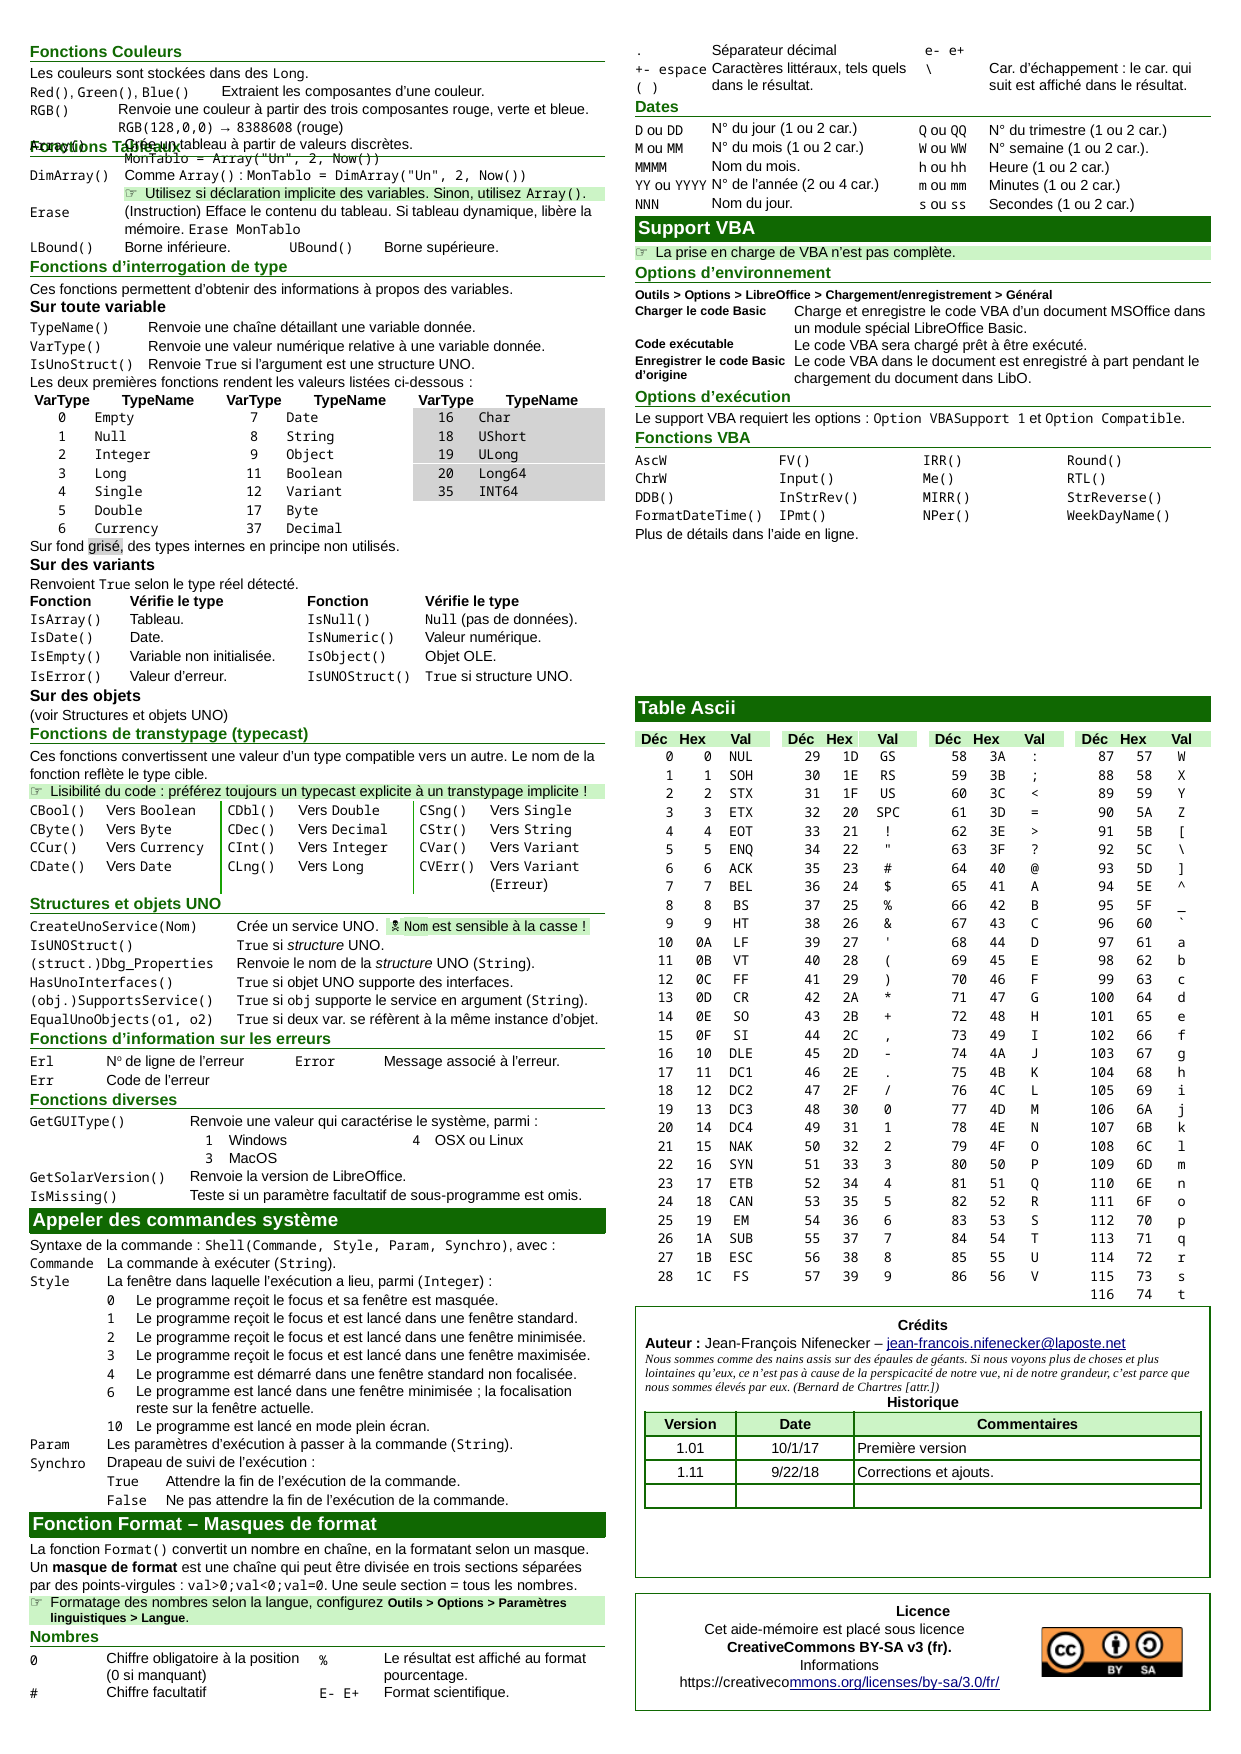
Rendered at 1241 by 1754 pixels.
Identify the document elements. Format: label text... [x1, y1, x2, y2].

subtitle Structures et objets UNO [29, 896, 605, 914]
table_cell DLE [712, 1044, 770, 1062]
text Sur fond grisé, des types internes en principe non utilisés. [29, 538, 605, 555]
table_cell 72 [929, 1007, 967, 1025]
table_cell [384, 1070, 605, 1089]
table_cell K [1005, 1063, 1064, 1081]
table_cell INT64 [478, 482, 605, 501]
table_cell E [1005, 951, 1064, 970]
table_cell [30, 1383, 107, 1416]
table_header VarType [413, 391, 478, 408]
text La fonction Format() convertit un nombre en chaîne, en la formatant selon un masque. [29, 1540, 605, 1558]
table_cell StrReverse() [1067, 488, 1211, 506]
table_cell 101 [1075, 1007, 1114, 1025]
table_cell 2E [820, 1063, 858, 1081]
table_cell Erase [30, 203, 124, 238]
table_header 0 [30, 1650, 106, 1683]
table_cell 8 [859, 1248, 917, 1266]
table_cell 26 [820, 914, 858, 933]
table_cell Vers Long [298, 857, 413, 894]
text Syntaxe de la commande : Shell(Commande, Style, Param, Synchro), avec : [29, 1236, 605, 1253]
table_cell 71 [929, 988, 967, 1007]
table_cell 42 [967, 896, 1005, 914]
table_cell Boolean [286, 464, 413, 482]
table_cell 20 [413, 464, 478, 482]
table_cell RTL() [1067, 469, 1211, 488]
table_cell 5 [635, 840, 673, 858]
table_cell 72 [1114, 1248, 1152, 1266]
table_cell 70 [1114, 1211, 1152, 1229]
table_cell Vers Currency [106, 838, 220, 857]
table_cell 80 [929, 1155, 967, 1174]
table_cell 22/09/2018 [737, 1461, 853, 1483]
table_cell CStr() [414, 820, 490, 838]
table_cell 49 [967, 1025, 1005, 1044]
subtitle Sur toute variable [29, 300, 605, 316]
table_cell 89 [1075, 784, 1114, 803]
table_cell 67 [1114, 1044, 1152, 1062]
table_cell 1B [673, 1248, 712, 1266]
table_header Round() [1067, 451, 1211, 469]
text ☞ Formatage des nombres selon la langue, configurez Outils > Options > Paramètres linguistiques > Langue. [29, 1596, 605, 1625]
table_cell 44 [967, 933, 1005, 951]
table_cell 1 [190, 1131, 228, 1149]
table_cell 6 [30, 519, 94, 538]
table_cell ! [859, 821, 917, 840]
table_cell 3 [673, 803, 712, 821]
table_cell 50 [782, 1137, 820, 1155]
table_cell 41 [967, 877, 1005, 896]
table_cell 100 [1075, 988, 1114, 1007]
table_header Drapeau de suivi de l’exécution : [107, 1454, 605, 1472]
table_header Déc [635, 731, 673, 747]
table_cell [ [1152, 821, 1211, 840]
table_header AscW [635, 451, 779, 469]
table_cell 22 [820, 840, 858, 858]
table_cell Long [94, 464, 221, 482]
table_cell True si structure UNO. [425, 665, 605, 686]
table_cell 8 [635, 896, 673, 914]
table_header Val [712, 731, 770, 747]
table_cell 0E [673, 1007, 712, 1025]
table_cell T [1005, 1229, 1064, 1248]
text Un masque de format est une chaîne qui peut être divisée en trois sections séparées par des points-virgules : val>0;val<0;val=0. Une seule section = tous les nombres. [29, 1558, 605, 1594]
table_cell 69 [929, 951, 967, 970]
table_cell 11 [673, 1063, 712, 1081]
subtitle Appeler des commandes système [31, 1209, 605, 1233]
table_header CreateUnoService(Nom) [30, 917, 236, 936]
table_header Hex [1114, 731, 1152, 747]
table_cell CAN [712, 1192, 770, 1211]
table_cell NNN [635, 195, 711, 213]
table_cell 13 [673, 1100, 712, 1118]
table_cell 56 [782, 1248, 820, 1266]
table_cell 61 [929, 803, 967, 821]
table_cell CLng() [222, 857, 298, 894]
table_cell Séparateur décimal [712, 41, 918, 60]
table_cell 6B [1114, 1118, 1152, 1137]
table_cell Renvoie True si l’argument est une structure UNO. [148, 355, 605, 374]
table_cell 73 [929, 1025, 967, 1044]
table_cell 5 [673, 840, 712, 858]
table_cell SOH [712, 766, 770, 784]
table_cell l [1152, 1137, 1211, 1155]
table_cell 12 [673, 1081, 712, 1099]
table_cell 10 [673, 1044, 712, 1062]
subtitle Support VBA [636, 217, 1210, 241]
table_cell 81 [929, 1174, 967, 1192]
table_cell IsNumeric() [307, 628, 425, 647]
table_header Fonction [307, 593, 425, 610]
table_cell s [1152, 1266, 1211, 1285]
table_cell 10 [635, 933, 673, 951]
table_cell e- e+ [919, 41, 989, 60]
table_cell FormatDateTime() [635, 506, 779, 525]
table_cell DC2 [712, 1081, 770, 1099]
table_cell ` [1152, 914, 1211, 933]
table_cell C [1005, 914, 1064, 933]
table_cell +- espace ( ) [635, 60, 712, 97]
table_cell Le programme est lancé dans une fenêtre minimisée ; la focalisation reste sur la fenêtre actuelle. [136, 1383, 605, 1416]
table_cell 116 [1075, 1285, 1114, 1294]
table_header Red(), Green(), Blue() [30, 83, 221, 101]
table_cell M ou MM [635, 139, 711, 157]
table_header Renvoie une chaîne détaillant une variable donnée. [148, 318, 605, 337]
table_cell o [1152, 1192, 1211, 1211]
table_cell 66 [1114, 1025, 1152, 1044]
table_header Commande [30, 1254, 107, 1272]
table_cell Renvoie une valeur numérique relative à une variable donnée. [148, 337, 605, 355]
table_cell Car. d’échappement : le car. qui suit est affiché dans le résultat. [989, 60, 1211, 97]
table_header Vers Double [298, 801, 413, 819]
table_cell 37 [782, 896, 820, 914]
table_cell True [107, 1472, 166, 1491]
table_cell 57 [1114, 747, 1152, 766]
table_cell 30 [782, 766, 820, 784]
table_cell 1.01 [646, 1437, 735, 1459]
table_cell > [1005, 821, 1064, 840]
table_cell 0 [859, 1100, 917, 1118]
table_cell 35 [413, 482, 478, 501]
table_cell UShort [478, 426, 605, 445]
table_cell 4E [967, 1118, 1005, 1137]
table_cell + [859, 1007, 917, 1025]
table_cell 5D [1114, 859, 1152, 877]
table_cell 14 [635, 1007, 673, 1025]
table_cell 3F [967, 840, 1005, 858]
table_cell [30, 1365, 107, 1383]
table_header FV() [779, 451, 923, 469]
table_cell IsNull() [307, 610, 425, 628]
table_cell 62 [1114, 951, 1152, 970]
table_cell 43 [967, 914, 1005, 933]
table_cell % [859, 896, 917, 914]
table_cell Vers String [490, 820, 605, 838]
table_header Error [295, 1052, 383, 1070]
table_header D ou DD [635, 120, 711, 139]
table_cell L [1005, 1081, 1064, 1099]
table_header VarType [221, 391, 286, 408]
table_cell 63 [929, 840, 967, 858]
table_cell [30, 1309, 107, 1328]
table_cell Me() [923, 469, 1067, 488]
table_cell [435, 1150, 605, 1168]
table_cell 1 [859, 1118, 917, 1137]
table_cell Variant [286, 482, 413, 501]
table_header No de ligne de l’erreur [106, 1052, 295, 1070]
table_cell 6A [1114, 1100, 1152, 1118]
table_cell 0C [673, 970, 712, 988]
table_header Vérifie le type [425, 593, 605, 610]
table_cell 7 [635, 877, 673, 896]
table_cell Le code VBA sera chargé prêt à être exécuté. [794, 336, 1211, 353]
table_header Cet aide-mémoire est placé sous licence CreativeCommons BY-SA v3 (fr). Informations https://creativecommons.org/licenses/by-sa/3.0/fr/ [645, 1620, 1034, 1691]
table_cell 67 [929, 914, 967, 933]
table_cell Vers Byte [106, 820, 220, 838]
table_cell 75 [929, 1063, 967, 1081]
table_cell US [859, 784, 917, 803]
table_cell False [107, 1491, 166, 1509]
table_cell 3A [967, 747, 1005, 766]
table_cell 92 [1075, 840, 1114, 858]
table_cell HT [712, 914, 770, 933]
table_cell A [1005, 877, 1064, 896]
table_cell # [30, 1684, 106, 1702]
table_cell 38 [782, 914, 820, 933]
table_cell E- E+ [313, 1684, 383, 1702]
text Le support VBA requiert les options : Option VBASupport 1 et Option Compatible. [635, 409, 1211, 427]
table_cell 5C [1114, 840, 1152, 858]
subtitle Fonctions diverses [29, 1091, 605, 1109]
table_cell Y [1152, 784, 1211, 803]
table_cell 9 [635, 914, 673, 933]
table_cell 0 [107, 1291, 136, 1309]
table_cell [30, 1291, 107, 1309]
table_cell EqualUnoObjects(o1, o2) [30, 1010, 236, 1028]
table_cell ; [1005, 766, 1064, 784]
table_cell True si structure UNO. [236, 936, 605, 954]
table_cell IsUNOStruct() [307, 665, 425, 686]
table_cell String [286, 426, 413, 445]
table_cell True si deux var. se réfèrent à la même instance d’objet. [236, 1010, 605, 1028]
table_cell 63 [1114, 970, 1152, 988]
table_cell 2 [635, 784, 673, 803]
table_cell 1 [673, 766, 712, 784]
table_cell IsArray() [30, 610, 129, 628]
table_cell IsDate() [30, 628, 129, 647]
table_cell SYN [712, 1155, 770, 1174]
table_header CDbl() [222, 801, 298, 819]
table_cell 3 [107, 1346, 136, 1365]
table_cell = [1005, 803, 1064, 821]
table_header IRR() [923, 451, 1067, 469]
table_cell 25 [635, 1211, 673, 1229]
table_cell 32 [820, 1137, 858, 1155]
table_header Crée un service UNO.  Nom est sensible à la casse ! [236, 917, 605, 936]
table_cell Comme Array() : MonTablo = DimArray("Un", 2, Now()) ☞ Utilisez si déclaration implicite des variables. Sinon, utilisez Array(). [124, 166, 605, 187]
table_cell 6 [673, 859, 712, 877]
table_cell N [1005, 1118, 1064, 1137]
table_cell 4A [967, 1044, 1005, 1062]
table_cell 97 [1075, 933, 1114, 951]
table_cell Valeur d’erreur. [130, 665, 307, 686]
table_cell 73 [1114, 1266, 1152, 1285]
table_cell ] [1152, 859, 1211, 877]
table_cell Tableau. [130, 610, 307, 628]
table_cell 68 [1114, 1063, 1152, 1081]
table_cell CInt() [222, 838, 298, 857]
table_cell 86 [929, 1266, 967, 1285]
table_cell b [1152, 951, 1211, 970]
table_cell 113 [1075, 1229, 1114, 1248]
table_header Val [1152, 731, 1211, 747]
table_cell 0F [673, 1025, 712, 1044]
table_cell Code de l’erreur [106, 1070, 295, 1089]
table_cell h [1152, 1063, 1211, 1081]
table_cell EOT [712, 821, 770, 840]
table_cell 107 [1075, 1118, 1114, 1137]
table_cell 18 [635, 1081, 673, 1099]
table_cell 3 [30, 464, 94, 482]
table_header CSng() [414, 801, 490, 819]
table_cell Borne supérieure. [384, 238, 605, 257]
title Historique [645, 1394, 1201, 1411]
table_cell 53 [967, 1211, 1005, 1229]
table_cell STX [712, 784, 770, 803]
table_cell 93 [1075, 859, 1114, 877]
subtitle Fonctions Couleurs [29, 43, 605, 62]
table_cell 6D [1114, 1155, 1152, 1174]
table_cell 41 [782, 970, 820, 988]
table_cell Nom du jour. [711, 195, 918, 213]
table_cell h ou hh [919, 158, 989, 176]
table_cell 58 [929, 747, 967, 766]
table_cell Le programme est lancé en mode plein écran. [136, 1416, 605, 1435]
table_cell ( [859, 951, 917, 970]
table_cell InStrRev() [779, 488, 923, 506]
table_cell a [1152, 933, 1211, 951]
table_cell 21 [635, 1137, 673, 1155]
table_cell 2B [820, 1007, 858, 1025]
table_cell 82 [929, 1192, 967, 1211]
subtitle Options d’exécution [635, 388, 1211, 406]
table_cell i [1152, 1081, 1211, 1099]
table_cell 110 [1075, 1174, 1114, 1192]
table_cell # [859, 859, 917, 877]
table_cell 0D [673, 988, 712, 1007]
table_cell WeekDayName() [1067, 506, 1211, 525]
table_cell NPer() [923, 506, 1067, 525]
table_cell 7 [673, 877, 712, 896]
subtitle Nombres [29, 1629, 605, 1647]
table_cell Err [30, 1070, 106, 1089]
table_cell 12 [221, 482, 286, 501]
table_cell 49 [782, 1118, 820, 1137]
table_cell c [1152, 970, 1211, 988]
table_cell 54 [782, 1211, 820, 1229]
table_cell 6 [107, 1383, 136, 1416]
table_cell 1C [673, 1266, 712, 1285]
table_cell 17 [221, 501, 286, 519]
table_cell 36 [820, 1211, 858, 1229]
table_cell 14 [673, 1118, 712, 1137]
table_cell Byte [286, 501, 413, 519]
text Outils > Options > LibreOffice > Chargement/enregistrement > Général [635, 286, 1211, 303]
table_cell LF [712, 933, 770, 951]
table_cell H [1005, 1007, 1064, 1025]
text Ces fonctions convertissent une valeur d’un type compatible vers un autre. Le nom de la fonction reflète le type cible. [29, 747, 605, 783]
text ☞ Lisibilité du code : préférez toujours un typecast explicite à un transtypage implicite ! [29, 784, 605, 799]
table_cell 39 [782, 933, 820, 951]
subtitle Fonctions d’information sur les erreurs [29, 1030, 605, 1049]
table_cell 01/10/2017 [737, 1437, 853, 1459]
table_cell IsUNOStruct() [30, 936, 236, 954]
table_cell 28 [820, 951, 858, 970]
table_cell 79 [929, 1137, 967, 1155]
picture [1041, 1627, 1183, 1677]
table_cell 5B [1114, 821, 1152, 840]
table_cell 52 [967, 1192, 1005, 1211]
table_cell Chiffre facultatif [106, 1684, 313, 1702]
table_cell 87 [1075, 747, 1114, 766]
table_header TypeName [94, 391, 221, 408]
table_cell W [1152, 747, 1211, 766]
table_cell EM [712, 1211, 770, 1229]
table_cell g [1152, 1044, 1211, 1062]
table_cell Le programme est démarré dans une fenêtre standard non focalisée. [136, 1365, 605, 1383]
table_cell 29 [782, 747, 820, 766]
table_cell [30, 1328, 107, 1346]
table_cell Param [30, 1435, 107, 1453]
table_cell Corrections et ajouts. [855, 1461, 1200, 1483]
table_cell 56 [967, 1266, 1005, 1285]
table_cell 2 [859, 1137, 917, 1155]
table_cell s ou ss [919, 195, 989, 213]
table_cell MIRR() [923, 488, 1067, 506]
table_cell [413, 501, 478, 519]
table_cell MMMM [635, 158, 711, 176]
table_cell B [1005, 896, 1064, 914]
table_cell CDec() [222, 820, 298, 838]
text Ces fonctions permettent d’obtenir des informations à propos des variables. [29, 280, 605, 298]
table_cell IsMissing() [30, 1187, 189, 1205]
table_cell q [1152, 1229, 1211, 1248]
table_header Crée un tableau à partir de valeurs discrètes. MonTablo = Array("Un", 2, Now()) [124, 157, 605, 166]
table_header Vers Single [490, 801, 605, 819]
table_cell 27 [635, 1248, 673, 1266]
subtitle Table Ascii [636, 697, 1210, 721]
table_cell 6 [859, 1211, 917, 1229]
table_cell Code exécutable [635, 336, 794, 353]
table_header Renvoie une couleur à partir des trois composantes rouge, verte et bleue. RGB(128,0,0) → 8388608 (rouge) [118, 101, 605, 136]
table_cell 0A [673, 933, 712, 951]
table_cell 5 [859, 1192, 917, 1211]
table_cell Secondes (1 ou 2 car.) [989, 195, 1211, 213]
table_header Vérifie le type [130, 593, 307, 610]
table_header N° du jour (1 ou 2 car.) [711, 120, 918, 139]
table_cell Decimal [286, 519, 413, 538]
table_header Chiffre obligatoire à la position (0 si manquant) [106, 1650, 313, 1683]
table_header Hex [673, 731, 712, 747]
table_cell 4 [30, 482, 94, 501]
table_cell 17 [635, 1063, 673, 1081]
table_cell 1F [820, 784, 858, 803]
table_cell SO [712, 1007, 770, 1025]
table_cell r [1152, 1248, 1211, 1266]
table_cell 68 [929, 933, 967, 951]
table_cell 70 [929, 970, 967, 988]
table_cell 37 [820, 1229, 858, 1248]
table_cell 66 [929, 896, 967, 914]
table_cell e [1152, 1007, 1211, 1025]
table_header [1034, 1620, 1187, 1691]
table_cell 4C [967, 1081, 1005, 1099]
table_cell 2 [107, 1328, 136, 1346]
table_cell 88 [1075, 766, 1114, 784]
table_cell (struct.)Dbg_Properties [30, 954, 236, 973]
table_cell 2 [30, 445, 94, 463]
table_cell Enregistrer le code Basic d’origine [635, 353, 794, 386]
table_cell R [1005, 1192, 1064, 1211]
table_cell 1 [107, 1309, 136, 1328]
table_cell 42 [782, 988, 820, 1007]
table_cell 39 [820, 1266, 858, 1285]
table_cell BEL [712, 877, 770, 896]
table_header Déc [929, 731, 967, 747]
table_cell 2C [820, 1025, 858, 1044]
table_cell 111 [1075, 1192, 1114, 1211]
table_cell 4D [967, 1100, 1005, 1118]
table_cell Minutes (1 ou 2 car.) [989, 176, 1211, 194]
table_cell 10 [107, 1416, 136, 1435]
table_cell [30, 1472, 107, 1491]
table_cell 105 [1075, 1081, 1114, 1099]
table_cell 3 [190, 1150, 228, 1168]
table_cell SPC [859, 803, 917, 821]
table_cell : [1005, 747, 1064, 766]
table_cell ETB [712, 1174, 770, 1192]
table_cell $ [859, 877, 917, 896]
table_cell 7 [859, 1229, 917, 1248]
table_cell _ [1152, 896, 1211, 914]
table_header VarType [30, 391, 94, 408]
table_cell [397, 1150, 434, 1168]
table_cell 95 [1075, 896, 1114, 914]
table_cell 83 [929, 1211, 967, 1229]
table_header % [313, 1650, 383, 1683]
table_cell 52 [782, 1174, 820, 1192]
table_cell S [1005, 1211, 1064, 1229]
subtitle Fonctions d’interrogation de type [29, 258, 605, 277]
table_cell 98 [1075, 951, 1114, 970]
table_header TypeName [478, 391, 605, 408]
table_cell 40 [782, 951, 820, 970]
table_cell 45 [782, 1044, 820, 1062]
table_header Hex [820, 731, 858, 747]
subtitle Fonctions de transtypage (typecast) [29, 726, 605, 744]
table_cell Ne pas attendre la fin de l’exécution de la commande. [166, 1491, 605, 1509]
table_cell N° de l’année (2 ou 4 car.) [711, 176, 918, 194]
table_cell 62 [929, 821, 967, 840]
table_cell ESC [712, 1248, 770, 1266]
table_header Charge et enregistre le code VBA d’un document MSOffice dans un module spécial LibreOffice Basic. [794, 303, 1211, 336]
table_cell 74 [1114, 1285, 1152, 1294]
table_header Version [646, 1413, 735, 1435]
table_cell 47 [967, 988, 1005, 1007]
table_cell NUL [712, 747, 770, 766]
table_cell 53 [782, 1192, 820, 1211]
table_cell Attendre la fin de l’exécution de la commande. [166, 1472, 605, 1491]
table_cell Style [30, 1272, 107, 1291]
table_cell 9 [221, 445, 286, 463]
table_cell 36 [782, 877, 820, 896]
table_cell 48 [782, 1100, 820, 1118]
table_cell 24 [635, 1192, 673, 1211]
table_cell 18 [673, 1192, 712, 1211]
table_cell Teste si un paramètre facultatif de sous-programme est omis. [190, 1187, 605, 1205]
table_cell 0 [635, 747, 673, 766]
table_cell 4B [967, 1063, 1005, 1081]
table_cell 6F [1114, 1192, 1152, 1211]
table_cell 71 [1114, 1229, 1152, 1248]
table_cell (Instruction) Efface le contenu du tableau. Si tableau dynamique, libère la mémoire. Erase MonTablo [124, 203, 605, 238]
table_cell Borne inférieure. [124, 238, 289, 257]
table_cell f [1152, 1025, 1211, 1044]
text Nous sommes comme des nains assis sur des épaules de géants. Si nous voyons plus de choses et plus lointaines qu’eux, ce n’est pas à cause de la perspicacité de notre vue, ni de notre grandeur, c’est parce que nous sommes élevés par eux. (Bernard de Chartres [attr.]) [645, 1352, 1201, 1394]
table_cell 64 [929, 859, 967, 877]
table_header Renvoie une valeur qui caractérise le système, parmi : [190, 1113, 605, 1131]
table_cell 91 [1075, 821, 1114, 840]
table_cell Null [94, 426, 221, 445]
table_cell 108 [1075, 1137, 1114, 1155]
table_cell SI [712, 1025, 770, 1044]
table_cell < [1005, 784, 1064, 803]
table_cell LBound() [30, 238, 124, 257]
table_cell CVErr() [414, 857, 490, 894]
table_cell Caractères littéraux, tels quels dans le résultat. [712, 60, 918, 97]
table_cell 48 [967, 1007, 1005, 1025]
table_header TypeName() [30, 318, 148, 337]
table_cell Date. [130, 628, 307, 647]
table_cell [30, 1346, 107, 1365]
table_cell . [635, 41, 712, 60]
table_cell Vers Decimal [298, 820, 413, 838]
table_cell 2D [820, 1044, 858, 1062]
table_cell 46 [967, 970, 1005, 988]
table_cell Le programme reçoit le focus et est lancé dans une fenêtre standard. [136, 1309, 605, 1328]
table_cell 6C [1114, 1137, 1152, 1155]
table_cell Currency [94, 519, 221, 538]
table_header Extraient les composantes d’une couleur. [221, 83, 605, 101]
table_cell 2F [820, 1081, 858, 1099]
table_cell 0B [673, 951, 712, 970]
table_cell ? [1005, 840, 1064, 858]
table_cell & [859, 914, 917, 933]
table_cell 7 [221, 408, 286, 426]
table_cell 23 [635, 1174, 673, 1192]
table_cell 11 [635, 951, 673, 970]
text Renvoient True selon le type réel détecté. [29, 576, 605, 593]
table_cell CVar() [414, 838, 490, 857]
table_cell 45 [967, 951, 1005, 970]
table_cell 57 [782, 1266, 820, 1285]
table_cell 27 [820, 933, 858, 951]
table_cell 99 [1075, 970, 1114, 988]
table_header Array() [30, 157, 124, 166]
table_cell 74 [929, 1044, 967, 1062]
title Crédits [645, 1316, 1201, 1334]
table_cell [30, 1491, 107, 1509]
table_cell 32 [782, 803, 820, 821]
table_header Val [1005, 731, 1064, 747]
table_cell La fenêtre dans laquelle l’exécution a lieu, parmi (Integer) : [107, 1272, 605, 1291]
table_cell n [1152, 1174, 1211, 1192]
table_cell 24 [820, 877, 858, 896]
table_cell 28 [635, 1266, 673, 1285]
table_cell [30, 1131, 189, 1149]
table_cell Vers Integer [298, 838, 413, 857]
table_cell 65 [929, 877, 967, 896]
table_cell 60 [1114, 914, 1152, 933]
text ☞ La prise en charge de VBA n’est pas complète. [635, 246, 1211, 260]
text Les couleurs sont stockées dans des Long. [29, 65, 605, 82]
table_cell \ [1152, 840, 1211, 858]
table_cell CByte() [30, 820, 106, 838]
table_cell 51 [967, 1174, 1005, 1192]
table_header Synchro [30, 1454, 107, 1472]
table_cell O [1005, 1137, 1064, 1155]
table_cell Input() [779, 469, 923, 488]
table_cell GetSolarVersion() [30, 1168, 189, 1187]
table_cell 60 [929, 784, 967, 803]
table_cell 3C [967, 784, 1005, 803]
table_cell 20 [635, 1118, 673, 1137]
table_cell 61 [1114, 933, 1152, 951]
table_cell IsObject() [307, 647, 425, 665]
table_header Charger le code Basic [635, 303, 794, 336]
table_cell 47 [782, 1081, 820, 1099]
table_cell J [1005, 1044, 1064, 1062]
table_cell Le programme reçoit le focus et est lancé dans une fenêtre maximisée. [136, 1346, 605, 1365]
table_cell 1D [820, 747, 858, 766]
table_cell HasUnoInterfaces() [30, 973, 236, 991]
table_cell 96 [1075, 914, 1114, 933]
table_cell Les paramètres d’exécution à passer à la commande (String). [107, 1435, 605, 1453]
table_header CBool() [30, 801, 106, 819]
table_cell 115 [1075, 1266, 1114, 1285]
table_cell 103 [1075, 1044, 1114, 1062]
table_cell 35 [782, 859, 820, 877]
table_cell Q [1005, 1174, 1064, 1192]
table_cell 1A [673, 1229, 712, 1248]
table_cell 3E [967, 821, 1005, 840]
table_cell CR [712, 988, 770, 1007]
table_header Val [859, 731, 917, 747]
table_cell Object [286, 445, 413, 463]
table_cell DC1 [712, 1063, 770, 1081]
table_cell FF [712, 970, 770, 988]
subtitle Sur des objets [29, 688, 605, 704]
table_cell 3 [859, 1155, 917, 1174]
table_cell BS [712, 896, 770, 914]
table_cell MacOS [229, 1150, 397, 1168]
table_cell 44 [782, 1025, 820, 1044]
table_header N° du trimestre (1 ou 2 car.) [989, 120, 1211, 139]
table_cell Date [286, 408, 413, 426]
table_cell 16 [413, 408, 478, 426]
table_cell DC3 [712, 1100, 770, 1118]
table_cell W ou WW [919, 139, 989, 157]
table_cell 19 [673, 1211, 712, 1229]
table_cell G [1005, 988, 1064, 1007]
table_cell 0 [673, 747, 712, 766]
table_cell 46 [782, 1063, 820, 1081]
table_cell 15 [673, 1137, 712, 1155]
text Plus de détails dans l’aide en ligne. [635, 525, 1211, 543]
table_cell 22 [635, 1155, 673, 1174]
table_cell Le code VBA dans le document est enregistré à part pendant le chargement du document dans LibO. [794, 353, 1211, 386]
table_cell 3 [635, 803, 673, 821]
table_cell Double [94, 501, 221, 519]
table_header RGB() [30, 101, 118, 136]
table_cell Valeur numérique. [425, 628, 605, 647]
table_cell 4F [967, 1137, 1005, 1155]
table_cell Z [1152, 803, 1211, 821]
table_cell Long64 [478, 464, 605, 482]
table_cell 106 [1075, 1100, 1114, 1118]
table_cell 37 [221, 519, 286, 538]
table_cell \ [919, 60, 989, 97]
table_cell FS [712, 1266, 770, 1285]
table_header Déc [782, 731, 820, 747]
table_cell 76 [929, 1081, 967, 1099]
table_cell P [1005, 1155, 1064, 1174]
table_cell SUB [712, 1229, 770, 1248]
table_cell 15 [635, 1025, 673, 1044]
table_cell 30 [820, 1100, 858, 1118]
table_cell 35 [820, 1192, 858, 1211]
table_cell VT [712, 951, 770, 970]
table_cell Vers Variant [490, 838, 605, 857]
table_cell Char [478, 408, 605, 426]
table_cell 5A [1114, 803, 1152, 821]
table_cell Empty [94, 408, 221, 426]
table_cell 23 [820, 859, 858, 877]
table_cell 50 [967, 1155, 1005, 1174]
table_cell 55 [782, 1229, 820, 1248]
table_cell Le programme reçoit le focus et est lancé dans une fenêtre minimisée. [136, 1328, 605, 1346]
table_cell UBound() [289, 238, 384, 257]
table_cell 59 [1114, 784, 1152, 803]
table_header GetGUIType() [30, 1113, 189, 1131]
table_cell 54 [967, 1229, 1005, 1248]
table_cell OSX ou Linux [435, 1131, 605, 1149]
table_cell 51 [782, 1155, 820, 1174]
table_cell 4 [673, 821, 712, 840]
table_cell True si objet UNO supporte des interfaces. [236, 973, 605, 991]
text Les deux premières fonctions rendent les valeurs listées ci-dessous : [29, 374, 605, 391]
table_cell GS [859, 747, 917, 766]
table_cell 34 [782, 840, 820, 858]
table_cell [478, 519, 605, 538]
table_cell 12 [635, 970, 673, 988]
table_cell m ou mm [919, 176, 989, 194]
table_cell [989, 41, 1211, 60]
table_header Date [737, 1413, 853, 1435]
table_cell IsEmpty() [30, 647, 129, 665]
table_cell 5 [30, 501, 94, 519]
table_header Fonction [30, 593, 129, 610]
table_cell 59 [929, 766, 967, 784]
table_cell N° semaine (1 ou 2 car.). [989, 139, 1211, 157]
table_cell 4 [859, 1174, 917, 1192]
table_cell 78 [929, 1118, 967, 1137]
table_cell ChrW [635, 469, 779, 488]
table_cell 33 [820, 1155, 858, 1174]
table_cell (obj.)SupportsService() [30, 991, 236, 1010]
table_cell / [859, 1081, 917, 1099]
table_cell 94 [1075, 877, 1114, 896]
table_cell 19 [635, 1100, 673, 1118]
table_cell , [859, 1025, 917, 1044]
table_cell 29 [820, 970, 858, 988]
table_cell Format scientifique. [384, 1684, 605, 1702]
table_cell [737, 1485, 853, 1507]
table_cell Windows [229, 1131, 397, 1149]
table_cell DimArray() [30, 166, 124, 203]
table_cell 43 [782, 1007, 820, 1025]
table_cell U [1005, 1248, 1064, 1266]
table_cell * [859, 988, 917, 1007]
table_header La commande à exécuter (String). [107, 1254, 605, 1272]
table_cell 17 [673, 1174, 712, 1192]
table_cell 90 [1075, 803, 1114, 821]
table_cell 69 [1114, 1081, 1152, 1099]
table_cell 34 [820, 1174, 858, 1192]
table_cell 19 [413, 445, 478, 463]
table_cell Null (pas de données). [425, 610, 605, 628]
table_cell CCur() [30, 838, 106, 857]
table_cell ULong [478, 445, 605, 463]
table_cell M [1005, 1100, 1064, 1118]
table_cell p [1152, 1211, 1211, 1229]
table_cell Integer [94, 445, 221, 463]
table_cell Renvoie la version de LibreOffice. [190, 1168, 605, 1187]
table_cell True si obj supporte le service en argument (String). [236, 991, 605, 1010]
table_cell ) [859, 970, 917, 988]
table_cell ^ [1152, 877, 1211, 896]
table_cell 77 [929, 1100, 967, 1118]
table_cell 1 [635, 766, 673, 784]
table_cell 9 [859, 1266, 917, 1285]
table_cell IsError() [30, 665, 129, 686]
table_cell 5E [1114, 877, 1152, 896]
table_cell 102 [1075, 1025, 1114, 1044]
table_cell 31 [820, 1118, 858, 1137]
table_cell 6 [635, 859, 673, 877]
table_cell 1.11 [646, 1461, 735, 1483]
table_cell 64 [1114, 988, 1152, 1007]
table_cell 55 [967, 1248, 1005, 1266]
table_cell F [1005, 970, 1064, 988]
table_cell 25 [820, 896, 858, 914]
table_cell 31 [782, 784, 820, 803]
table_cell d [1152, 988, 1211, 1007]
table_cell 16 [635, 1044, 673, 1062]
table_cell NAK [712, 1137, 770, 1155]
table_cell - [859, 1044, 917, 1062]
table_cell 2 [673, 784, 712, 803]
table_cell j [1152, 1100, 1211, 1118]
table_header Commentaires [855, 1413, 1200, 1435]
table_cell N° du mois (1 ou 2 car.) [711, 139, 918, 157]
table_cell X [1152, 766, 1211, 784]
table_cell 8 [673, 896, 712, 914]
table_cell [413, 519, 478, 538]
table_cell Nom du mois. [711, 158, 918, 176]
text Auteur : Jean-François Nifenecker – jean-francois.nifenecker@laposte.net [645, 1334, 1201, 1352]
table_header Vers Boolean [106, 801, 220, 819]
table_cell Variable non initialisée. [130, 647, 307, 665]
table_cell 5F [1114, 896, 1152, 914]
table_cell Première version [855, 1437, 1200, 1459]
table_cell 16 [673, 1155, 712, 1174]
table_cell 18 [413, 426, 478, 445]
table_cell m [1152, 1155, 1211, 1174]
table_cell YY ou YYYY [635, 176, 711, 194]
table_cell @ [1005, 859, 1064, 877]
table_header TypeName [286, 391, 413, 408]
table_cell [30, 1416, 107, 1435]
table_cell [646, 1485, 735, 1507]
table_cell ENQ [712, 840, 770, 858]
table_header Hex [967, 731, 1005, 747]
table_cell I [1005, 1025, 1064, 1044]
table_header Déc [1075, 731, 1114, 747]
table_cell 104 [1075, 1063, 1114, 1081]
subtitle Sur des variants [29, 557, 605, 574]
table_cell " [859, 840, 917, 858]
table_cell 0 [30, 408, 94, 426]
table_cell CDate() [30, 857, 106, 894]
table_cell IsUnoStruct() [30, 355, 148, 374]
table_header Message associé à l’erreur. [384, 1052, 605, 1070]
table_cell 1E [820, 766, 858, 784]
subtitle Dates [635, 99, 1211, 116]
table_cell 20 [820, 803, 858, 821]
table_cell RS [859, 766, 917, 784]
table_cell [478, 501, 605, 519]
table_cell Vers Date [106, 857, 220, 894]
table_cell 4 [107, 1365, 136, 1383]
table_header Erl [30, 1052, 106, 1070]
table_cell 11 [221, 464, 286, 482]
table_header Crée un tableau à partir de valeurs discrètes. MonTablo = Array("Un", 2, Now()) [124, 136, 605, 156]
table_cell DC4 [712, 1118, 770, 1137]
table_cell 40 [967, 859, 1005, 877]
table_cell [30, 1150, 189, 1168]
table_header Le résultat est affiché au format pourcentage. [384, 1650, 605, 1683]
table_cell 1 [30, 426, 94, 445]
table_cell . [859, 1063, 917, 1081]
table_header Array() [30, 136, 124, 156]
table_cell 58 [1114, 766, 1152, 784]
subtitle Fonctions VBA [635, 429, 1211, 447]
title Licence [645, 1603, 1201, 1620]
table_cell Vers Variant (Erreur) [490, 857, 605, 894]
table_cell 3D [967, 803, 1005, 821]
table_cell 114 [1075, 1248, 1114, 1266]
table_cell Renvoie le nom de la structure UNO (String). [236, 954, 605, 973]
table_cell Single [94, 482, 221, 501]
table_header Q ou QQ [919, 120, 989, 139]
table_cell 8 [221, 426, 286, 445]
text (voir Structures et objets UNO) [29, 706, 605, 724]
table_cell VarType() [30, 337, 148, 355]
table_cell ACK [712, 859, 770, 877]
table_cell 85 [929, 1248, 967, 1266]
table_cell IPmt() [779, 506, 923, 525]
table_cell 6E [1114, 1174, 1152, 1192]
table_cell 26 [635, 1229, 673, 1248]
table_cell Heure (1 ou 2 car.) [989, 158, 1211, 176]
table_cell 4 [397, 1131, 434, 1149]
table_cell 4 [635, 821, 673, 840]
table_cell 9 [673, 914, 712, 933]
table_cell 109 [1075, 1155, 1114, 1174]
table_cell Le programme reçoit le focus et sa fenêtre est masquée. [136, 1291, 605, 1309]
table_cell 38 [820, 1248, 858, 1266]
table_cell ETX [712, 803, 770, 821]
table_cell ' [859, 933, 917, 951]
table_cell 13 [635, 988, 673, 1007]
table_cell Objet OLE. [425, 647, 605, 665]
table_cell 84 [929, 1229, 967, 1248]
table_cell 3B [967, 766, 1005, 784]
table_cell [295, 1070, 383, 1089]
table_cell 2A [820, 988, 858, 1007]
table_cell D [1005, 933, 1064, 951]
table_cell [855, 1485, 1200, 1507]
table_cell t [1152, 1285, 1211, 1294]
table_cell 65 [1114, 1007, 1152, 1025]
subtitle Options d’environnement [635, 264, 1211, 282]
table_cell 33 [782, 821, 820, 840]
subtitle Fonction Format – Masques de format [31, 1513, 605, 1537]
table_cell k [1152, 1118, 1211, 1137]
table_cell 21 [820, 821, 858, 840]
table_cell V [1005, 1266, 1064, 1285]
table_cell DDB() [635, 488, 779, 506]
table_cell 112 [1075, 1211, 1114, 1229]
